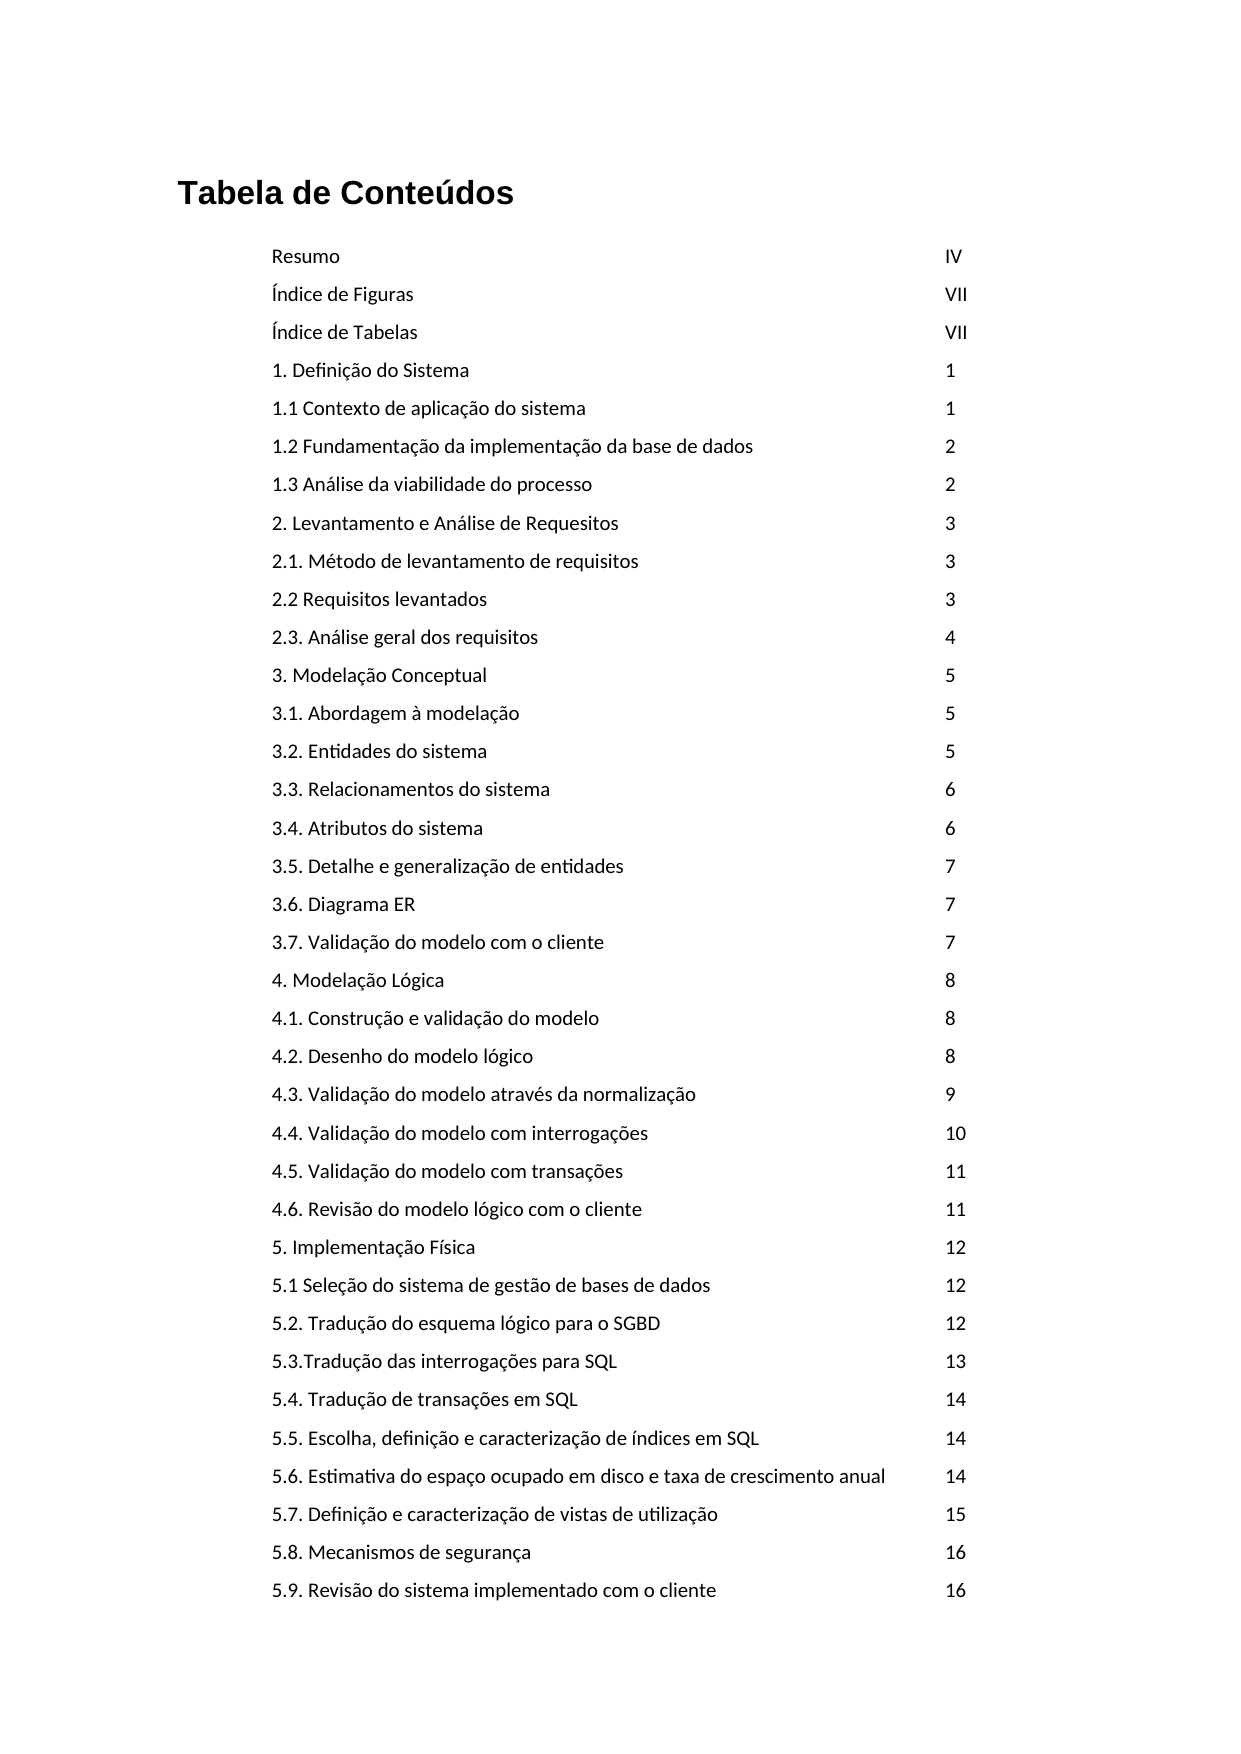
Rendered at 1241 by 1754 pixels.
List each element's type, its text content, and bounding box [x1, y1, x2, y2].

text Índice de Figuras VII [272, 281, 1063, 306]
text 1.2 Fundamentação da implementação da base de dados 2 [272, 433, 1063, 459]
text 1. Definição do Sistema 1 [272, 357, 1063, 383]
text 4.3. Validação do modelo através da normalização 9 [272, 1082, 1063, 1107]
text 1.1 Contexto de aplicação do sistema 1 [272, 395, 1063, 421]
text 5.5. Escolha, definição e caracterização de índices em SQL 14 [272, 1425, 1063, 1450]
text 3.4. Atributos do sistema 6 [272, 815, 1063, 840]
text 2.2 Requisitos levantados 3 [272, 586, 1063, 611]
text 2. Levantamento e Análise de Requesitos 3 [272, 510, 1063, 535]
text 3.3. Relacionamentos do sistema 6 [272, 777, 1063, 802]
text 5. Implementação Física 12 [272, 1234, 1063, 1259]
text 4.4. Validação do modelo com interrogações 10 [272, 1120, 1063, 1145]
text 3. Modelação Conceptual 5 [272, 662, 1063, 688]
text 4.2. Desenho do modelo lógico 8 [272, 1043, 1063, 1069]
subtitle Tabela de Conteúdos [177, 173, 1063, 211]
text 3.1. Abordagem à modelação 5 [272, 700, 1063, 726]
text 3.6. Diagrama ER 7 [272, 891, 1063, 916]
text 4.5. Validação do modelo com transações 11 [272, 1158, 1063, 1183]
text 5.8. Mecanismos de segurança 16 [272, 1539, 1063, 1564]
text Resumo IV [272, 243, 1063, 268]
text 1.3 Análise da viabilidade do processo 2 [272, 472, 1063, 497]
text 4.1. Construção e validação do modelo 8 [272, 1005, 1063, 1031]
text 4. Modelação Lógica 8 [272, 967, 1063, 993]
text 3.7. Validação do modelo com o cliente 7 [272, 929, 1063, 954]
text 5.6. Estimativa do espaço ocupado em disco e taxa de crescimento anual 14 [272, 1463, 1063, 1488]
text 5.1 Seleção do sistema de gestão de bases de dados 12 [272, 1272, 1063, 1298]
text Índice de Tabelas VII [272, 319, 1063, 344]
text 3.5. Detalhe e generalização de entidades 7 [272, 853, 1063, 878]
text 4.6. Revisão do modelo lógico com o cliente 11 [272, 1196, 1063, 1221]
text 2.1. Método de levantamento de requisitos 3 [272, 548, 1063, 573]
text 2.3. Análise geral dos requisitos 4 [272, 624, 1063, 649]
text 3.2. Entidades do sistema 5 [272, 738, 1063, 764]
text 5.4. Tradução de transações em SQL 14 [272, 1387, 1063, 1412]
text 5.3.Tradução das interrogações para SQL 13 [272, 1348, 1063, 1374]
text 5.9. Revisão do sistema implementado com o cliente 16 [272, 1577, 1063, 1603]
text 5.7. Definição e caracterização de vistas de utilização 15 [272, 1501, 1063, 1526]
text 5.2. Tradução do esquema lógico para o SGBD 12 [272, 1310, 1063, 1336]
